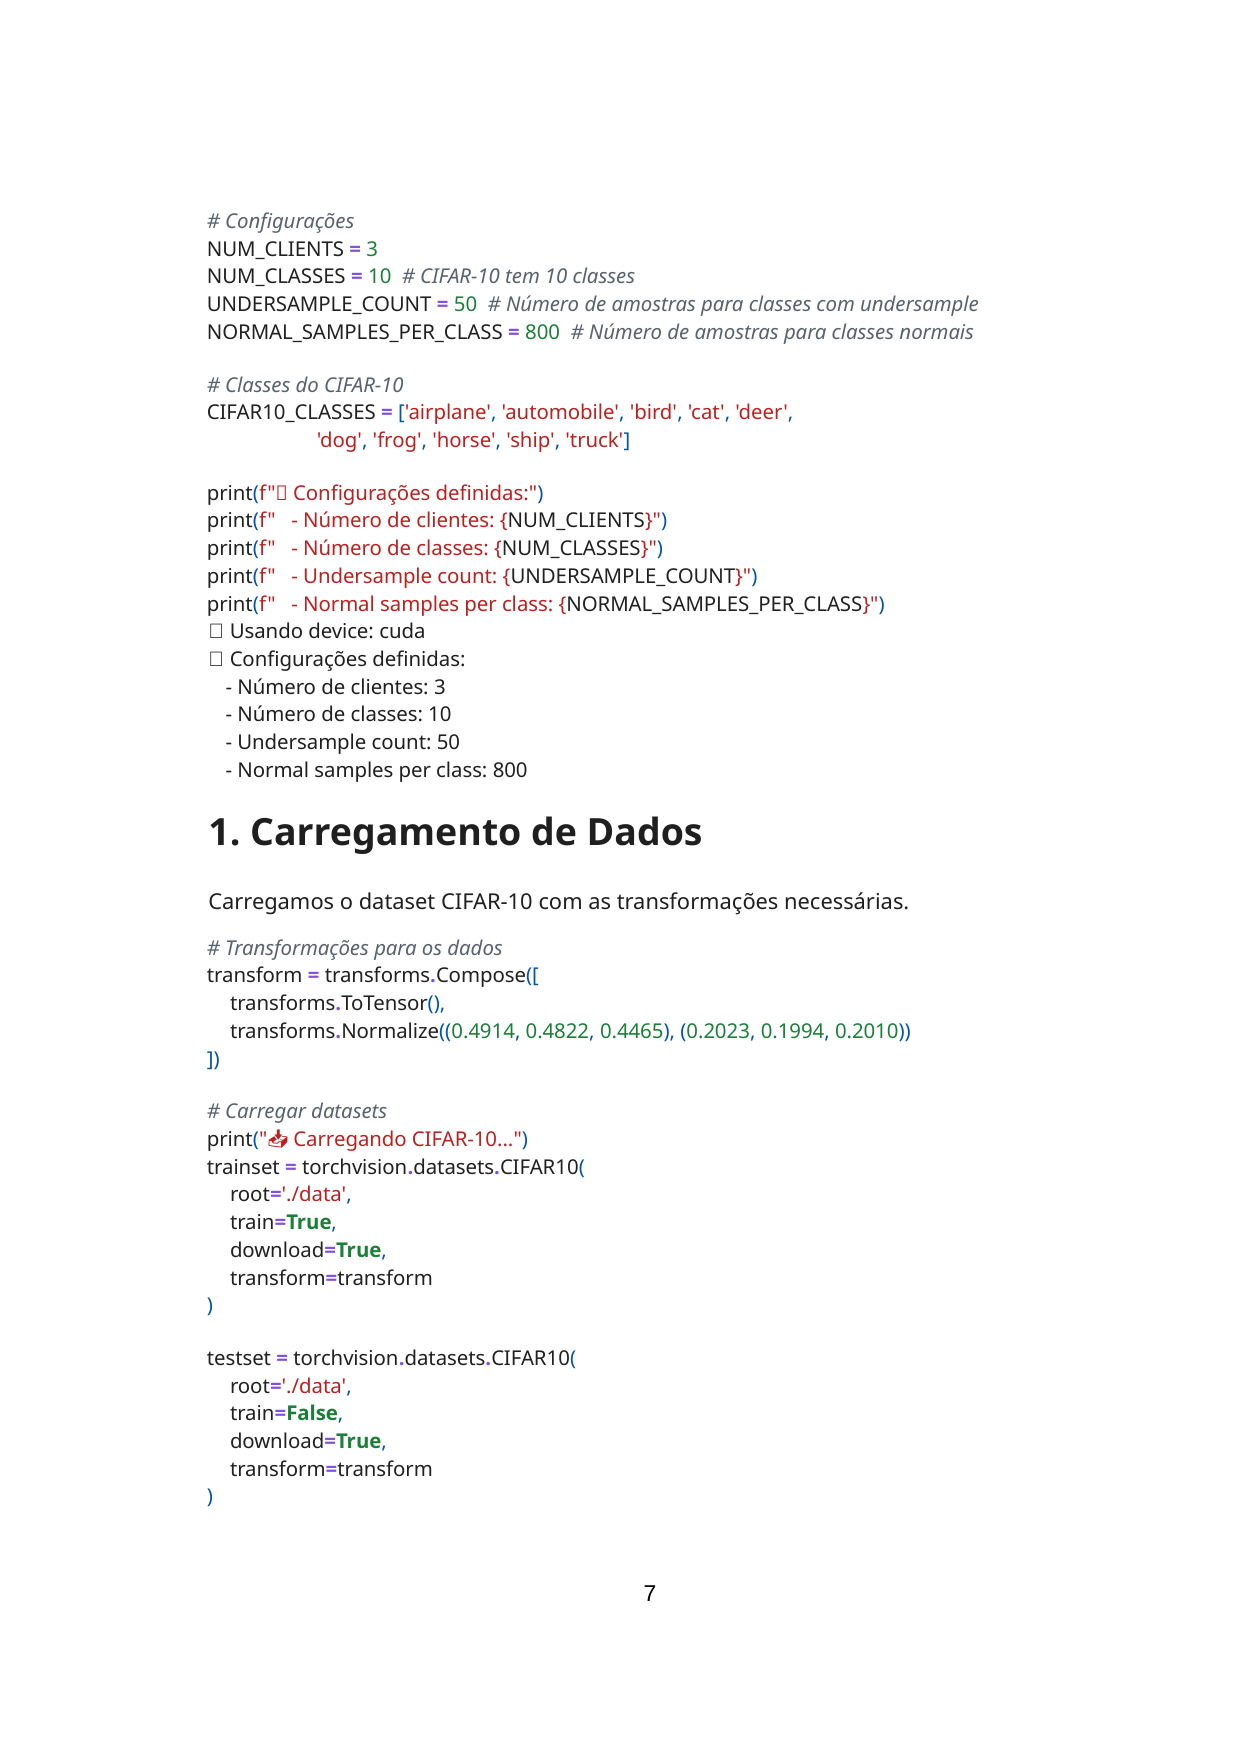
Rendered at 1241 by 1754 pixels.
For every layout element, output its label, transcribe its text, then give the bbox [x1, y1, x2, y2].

text 🔧 Usando device: cuda [207, 617, 1093, 644]
text CIFAR10_CLASSES = ['airplane', 'automobile', 'bird', 'cat', 'deer', [207, 398, 1093, 426]
text ]) [207, 1044, 1093, 1072]
text download=True, [207, 1427, 1093, 1454]
text ) [207, 1482, 1093, 1510]
text train=False, [207, 1399, 1093, 1427]
text 'dog', 'frog', 'horse', 'ship', 'truck'] [207, 426, 1093, 453]
text print(f"✅ Configurações definidas:") [207, 478, 1093, 506]
text transform=transform [207, 1263, 1093, 1291]
text NUM_CLIENTS = 3 [207, 234, 1093, 262]
text print(f" - Undersample count: {UNDERSAMPLE_COUNT}") [207, 561, 1093, 589]
text print(f" - Número de classes: {NUM_CLASSES}") [207, 534, 1093, 561]
text # Transformações para os dados [207, 933, 1093, 961]
text ✅ Configurações definidas: [207, 644, 1093, 672]
text UNDERSAMPLE_COUNT = 50 # Número de amostras para classes com undersample [207, 290, 1093, 317]
text - Número de classes: 10 [207, 700, 1093, 728]
text root='./data', [207, 1180, 1093, 1208]
text print("📥 Carregando CIFAR-10...") [207, 1124, 1093, 1152]
text trainset = torchvision.datasets.CIFAR10( [207, 1152, 1093, 1180]
text - Undersample count: 50 [207, 728, 1093, 755]
text - Normal samples per class: 800 [207, 755, 1093, 783]
text # Configurações [207, 207, 1093, 234]
subtitle 1. Carregamento de Dados [207, 805, 1093, 856]
text - Número de clientes: 3 [207, 672, 1093, 700]
text # Carregar datasets [207, 1097, 1093, 1124]
text NORMAL_SAMPLES_PER_CLASS = 800 # Número de amostras para classes normais [207, 317, 1093, 345]
text download=True, [207, 1235, 1093, 1263]
text ) [207, 1291, 1093, 1318]
text transforms.ToTensor(), [207, 989, 1093, 1016]
text NUM_CLASSES = 10 # CIFAR-10 tem 10 classes [207, 262, 1093, 290]
text train=True, [207, 1208, 1093, 1235]
text print(f" - Normal samples per class: {NORMAL_SAMPLES_PER_CLASS}") [207, 589, 1093, 617]
text transform = transforms.Compose([ [207, 961, 1093, 989]
text transform=transform [207, 1454, 1093, 1482]
text testset = torchvision.datasets.CIFAR10( [207, 1343, 1093, 1371]
text Carregamos o dataset CIFAR-10 com as transformações necessárias. [207, 886, 1093, 916]
text transforms.Normalize((0.4914, 0.4822, 0.4465), (0.2023, 0.1994, 0.2010)) [207, 1016, 1093, 1044]
text print(f" - Número de clientes: {NUM_CLIENTS}") [207, 506, 1093, 534]
text root='./data', [207, 1371, 1093, 1399]
text # Classes do CIFAR-10 [207, 370, 1093, 398]
